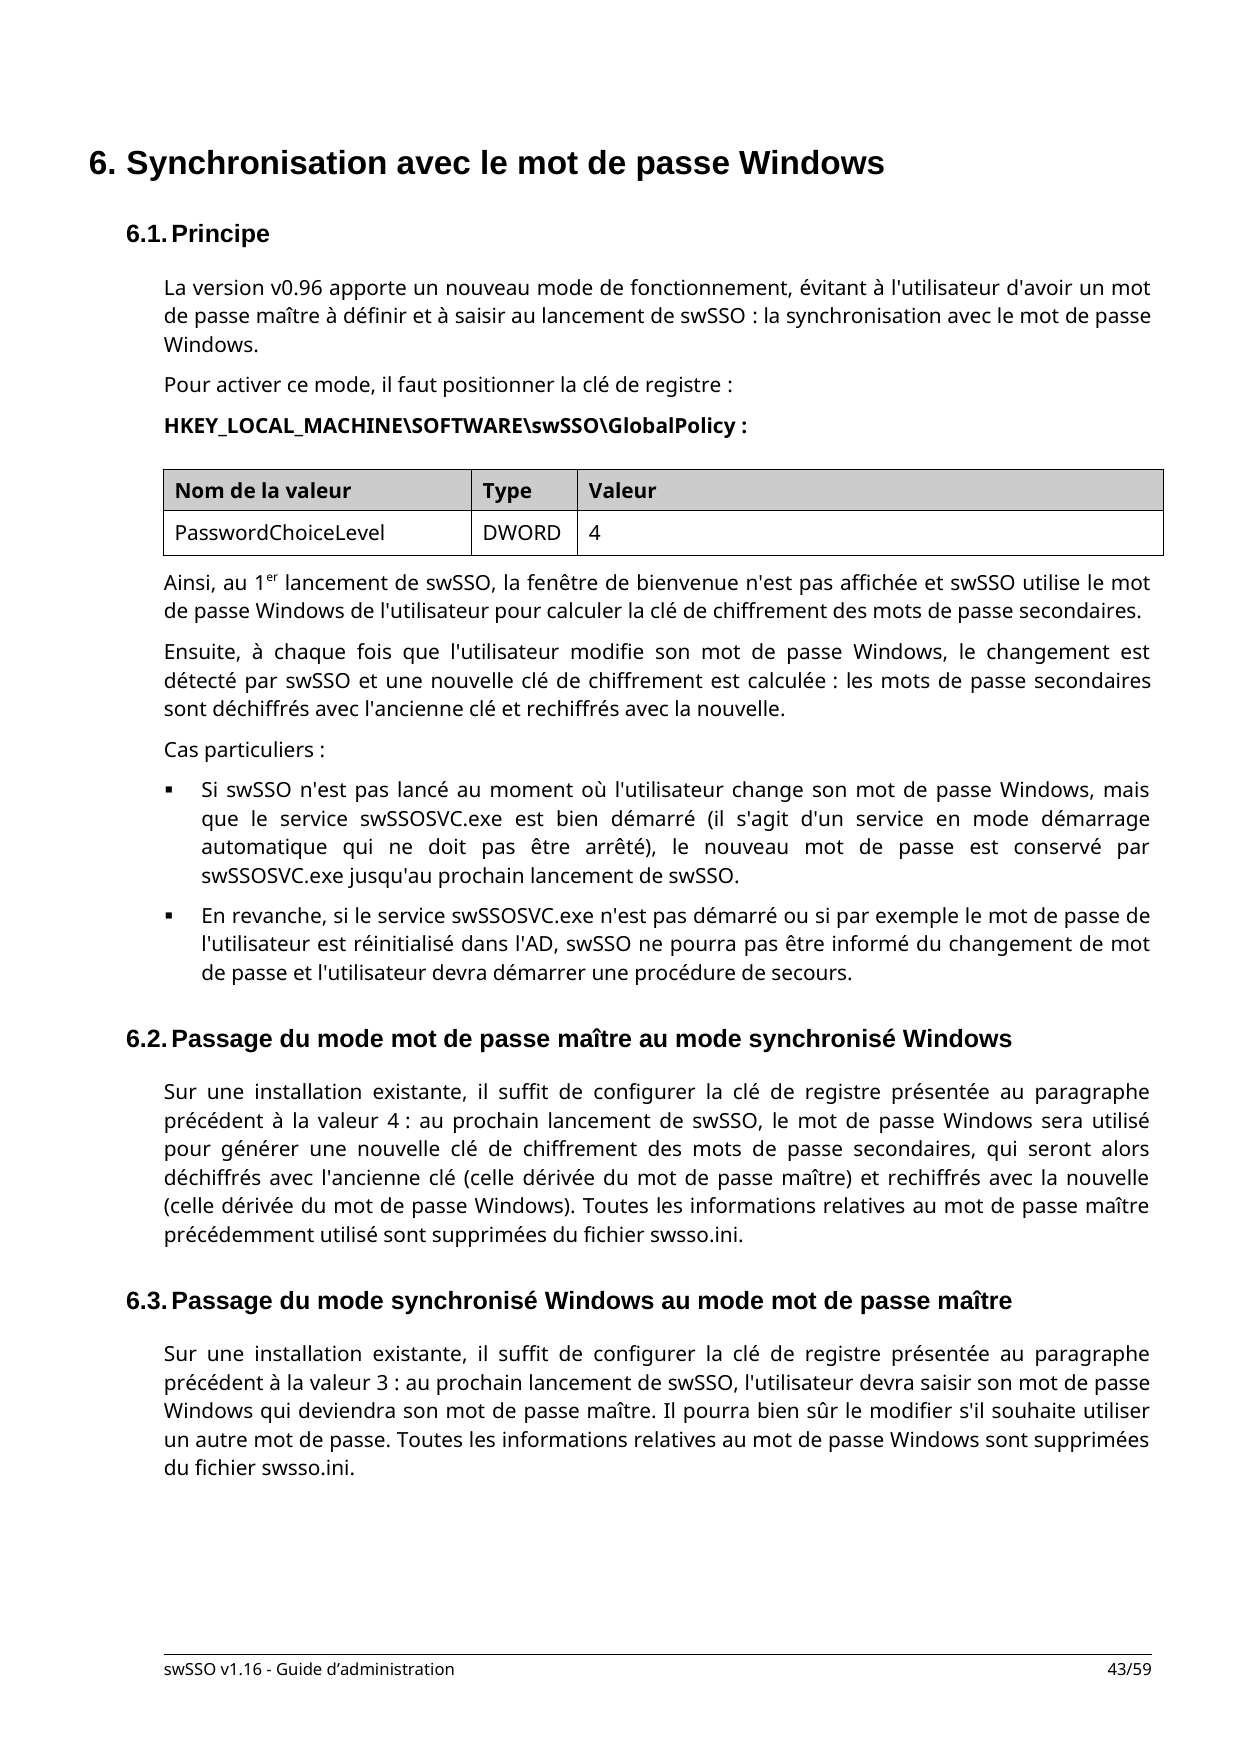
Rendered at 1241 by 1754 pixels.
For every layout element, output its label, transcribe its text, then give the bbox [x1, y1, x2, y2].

table_header Type [472, 470, 577, 510]
text Sur une installation existante, il suffit de configurer la clé de registre présentée au paragraphe précédent à la valeur 3 : au prochain lancement de swSSO, l'utilisateur devra saisir son mot de passe Windows qui deviendra son mot de passe maître. Il pourra bien sûr le modifier s'il souhaite utiliser un autre mot de passe. Toutes les informations relatives au mot de passe Windows sont supprimées du fichier swsso.ini. [164, 1339, 1152, 1482]
subtitle Passage du mode mot de passe maître au mode synchronisé Windows [126, 1024, 1152, 1052]
text La version v0.96 apporte un nouveau mode de fonctionnement, évitant à l'utilisateur d'avoir un mot de passe maître à définir et à saisir au lancement de swSSO : la synchronisation avec le mot de passe Windows. [164, 273, 1152, 358]
list Si swSSO n'est pas lancé au moment où l'utilisateur change son mot de passe Windows, mais que le service swSSOSVC.exe est bien démarré (il s'agit d'un service en mode démarrage automatique qui ne doit pas être arrêté), le nouveau mot de passe est conservé par swSSOSVC.exe jusqu'au prochain lancement de swSSO. [164, 775, 1152, 889]
table_cell 4 [578, 511, 1163, 554]
subtitle Passage du mode synchronisé Windows au mode mot de passe maître [126, 1286, 1152, 1314]
text Ainsi, au 1er lancement de swSSO, la fenêtre de bienvenue n'est pas affichée et swSSO utilise le mot de passe Windows de l'utilisateur pour calculer la clé de chiffrement des mots de passe secondaires. [164, 568, 1152, 625]
list En revanche, si le service swSSOSVC.exe n'est pas démarré ou si par exemple le mot de passe de l'utilisateur est réinitialisé dans l'AD, swSSO ne pourra pas être informé du changement de mot de passe et l'utilisateur devra démarrer une procédure de secours. [164, 901, 1152, 986]
text Pour activer ce mode, il faut positionner la clé de registre : [164, 371, 1152, 399]
text Cas particuliers : [164, 735, 1152, 764]
table_cell DWORD [472, 511, 577, 554]
table_header Nom de la valeur [164, 470, 471, 510]
text HKEY_LOCAL_MACHINE\SOFTWARE\swSSO\GlobalPolicy : [164, 412, 1152, 440]
text Sur une installation existante, il suffit de configurer la clé de registre présentée au paragraphe précédent à la valeur 4 : au prochain lancement de swSSO, le mot de passe Windows sera utilisé pour générer une nouvelle clé de chiffrement des mots de passe secondaires, qui seront alors déchiffrés avec l'ancienne clé (celle dérivée du mot de passe maître) et rechiffrés avec la nouvelle (celle dérivée du mot de passe Windows). Toutes les informations relatives au mot de passe maître précédemment utilisé sont supprimées du fichier swsso.ini. [164, 1077, 1152, 1248]
subtitle Synchronisation avec le mot de passe Windows [89, 143, 1152, 182]
subtitle Principe [126, 219, 1152, 248]
text Ensuite, à chaque fois que l'utilisateur modifie son mot de passe Windows, le changement est détecté par swSSO et une nouvelle clé de chiffrement est calculée : les mots de passe secondaires sont déchiffrés avec l'ancienne clé et rechiffrés avec la nouvelle. [164, 637, 1152, 723]
table_header Valeur [578, 470, 1163, 510]
table_cell PasswordChoiceLevel [164, 511, 471, 554]
